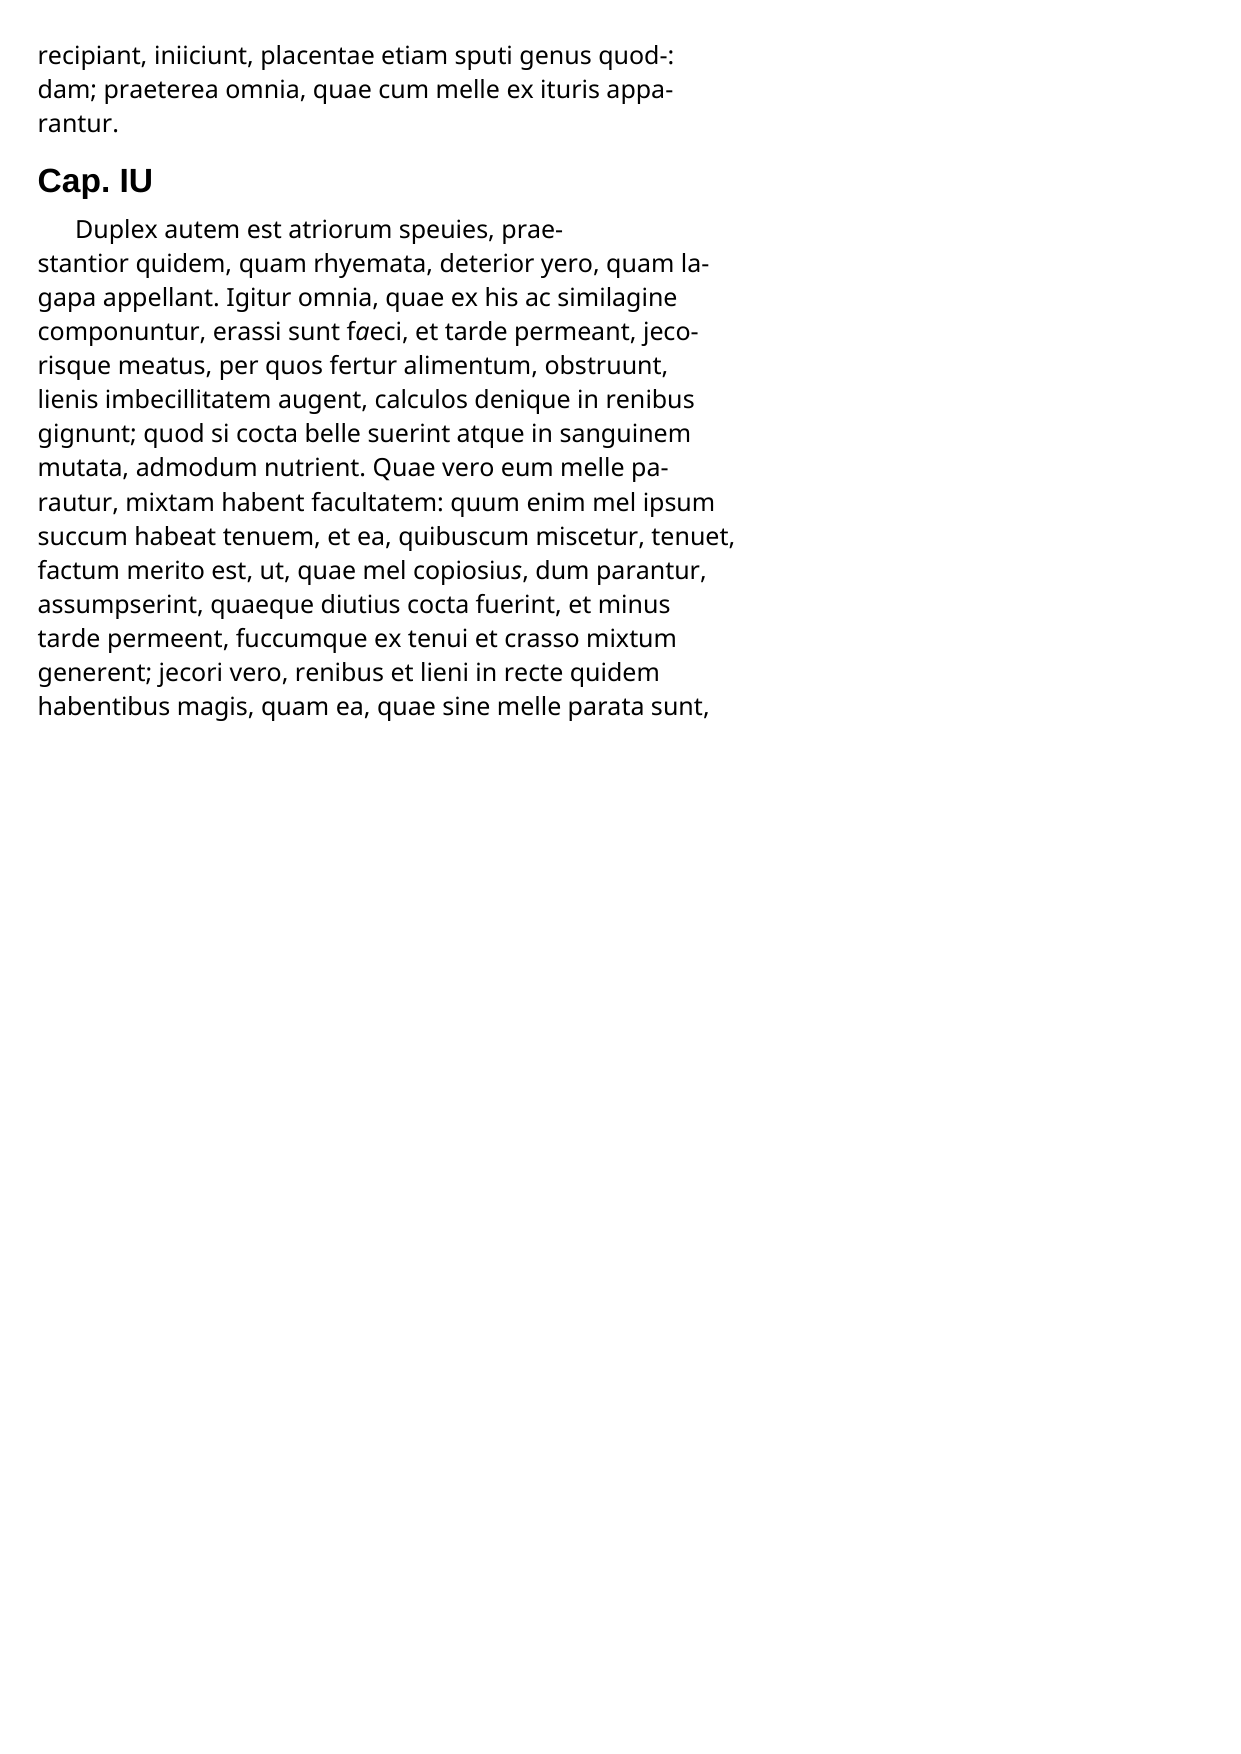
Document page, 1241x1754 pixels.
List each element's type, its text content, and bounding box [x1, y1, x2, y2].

text Duplex autem est atriorum speuies, prae- stantior quidem, quam rhyemata, deterior yero, quam la- gapa appellant. Igitur omnia, quae ex his ac similagine componuntur, erassi sunt faeci, et tarde permeant, jeco- risque meatus, per quos fertur alimentum, obstruunt, lienis imbecillitatem augent, calculos denique in renibus gignunt; quod si cocta belle suerint atque in sanguinem mutata, admodum nutrient. Quae vero eum melle pa- rautur, mixtam habent facultatem: quum enim mel ipsum succum habeat tenuem, et ea, quibuscum miscetur, tenuet, factum merito est, ut, quae mel copiosius, dum parantur, assumpserint, quaeque diutius cocta fuerint, et minus tarde permeent, fuccumque ex tenui et crasso mixtum generent; jecori vero, renibus et lieni in recte quidem habentibus magis, quam ea, quae sine melle parata sunt, [37, 212, 1203, 723]
text recipiant, iniiciunt, placentae etiam sputi genus quod-: dam; praeterea omnia, quae cum melle ex ituris appa- rantur. [37, 37, 1203, 140]
subtitle Cap. IU [37, 161, 1203, 199]
